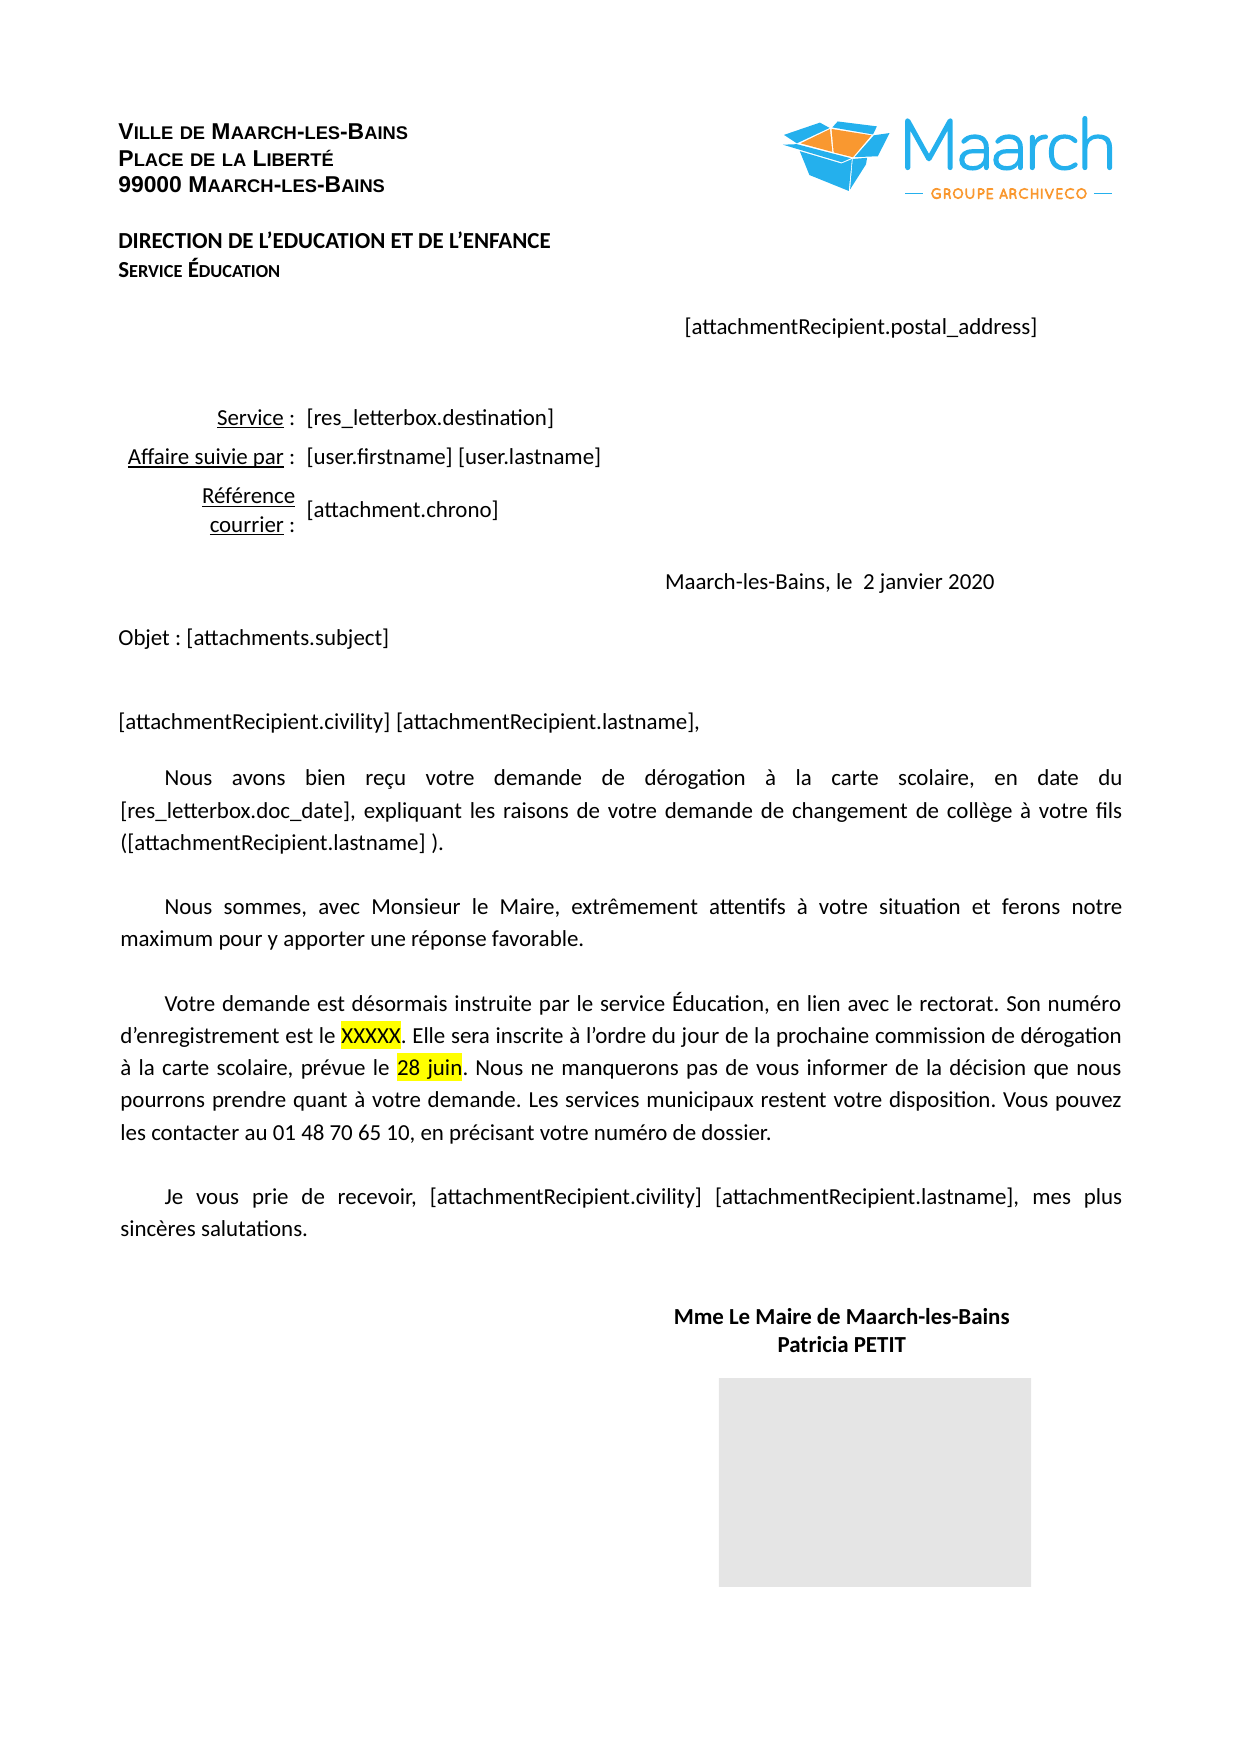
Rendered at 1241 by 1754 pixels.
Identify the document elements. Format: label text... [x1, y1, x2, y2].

text Nous sommes, avec Monsieur le Maire, extrêmement attentifs à votre situation et ferons notre maximum pour y apporter une réponse favorable. [120, 892, 1122, 952]
text Nous avons bien reçu votre demande de dérogation à la carte scolaire, en date du [res_letterbox.doc_date], expliquant les raisons de votre demande de changement de collège à votre fils ([attachmentRecipient.lastname] ). [120, 763, 1122, 856]
table_cell Référence courrier : [118, 476, 301, 543]
text Mme Le Maire de Maarch-les-Bains [561, 1302, 1122, 1330]
text Patricia PETIT [561, 1330, 1122, 1358]
table_cell [attachment.chrono] [301, 476, 875, 543]
table_header [attachmentRecipient.postal_address] [679, 307, 1217, 346]
table_cell [user.firstname] [user.lastname] [301, 436, 875, 476]
table_header [res_letterbox.destination] [301, 397, 875, 436]
text DIRECTION DE L’EDUCATION ET DE L’ENFANCE [118, 227, 1122, 255]
text Service Éducation [118, 255, 1122, 283]
text [attachmentRecipient.civility] [attachmentRecipient.lastname], [118, 707, 1122, 736]
picture [718, 1378, 1032, 1587]
table_header Service : [118, 397, 301, 436]
text Je vous prie de recevoir, [attachmentRecipient.civility] [attachmentRecipient.lastname], mes plus sincères salutations. [120, 1182, 1122, 1242]
text Objet : [attachments.subject] [118, 623, 1122, 651]
text Votre demande est désormais instruite par le service Éducation, en lien avec le rectorat. Son numéro d’enregistrement est le XXXXX. Elle sera inscrite à l’ordre du jour de la prochaine commission de dérogation à la carte scolaire, prévue le 28 juin. Nous ne manquerons pas de vous informer de la décision que nous pourrons prendre quant à votre demande. Les services municipaux restent votre disposition. Vous pouvez les contacter au 01 48 70 65 10, en précisant votre numéro de dossier. [120, 989, 1122, 1146]
table_header [118, 307, 679, 346]
table_cell Affaire suivie par : [118, 436, 301, 476]
text Maarch-les-Bains, le 2 janvier 2020 [148, 567, 1122, 595]
